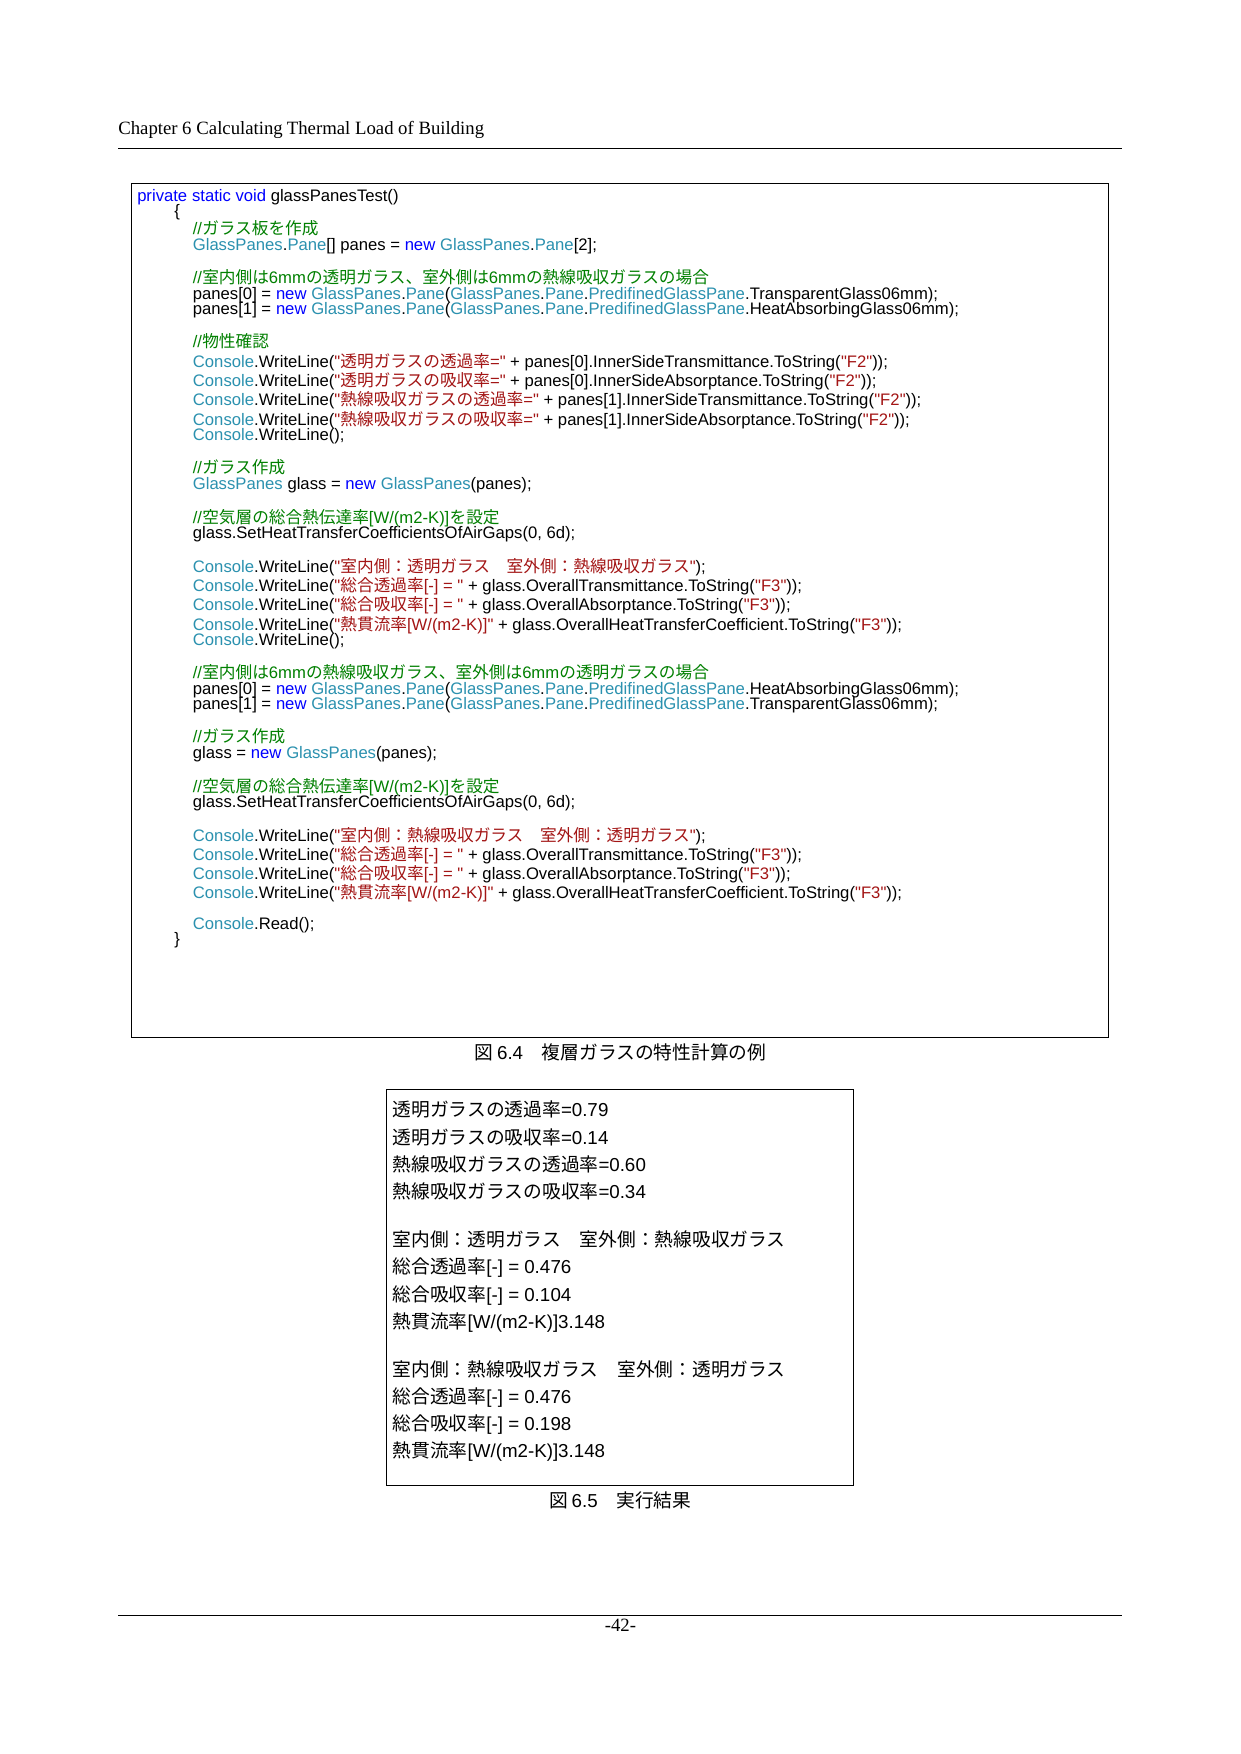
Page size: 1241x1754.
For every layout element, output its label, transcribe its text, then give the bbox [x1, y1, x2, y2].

text 図6.4 複層ガラスの特性計算の例 [132, 184, 1108, 1037]
text 図6.4 複層ガラスの特性計算の例 [131, 1038, 1109, 1065]
text 図6.5 実行結果 [383, 1089, 857, 1513]
